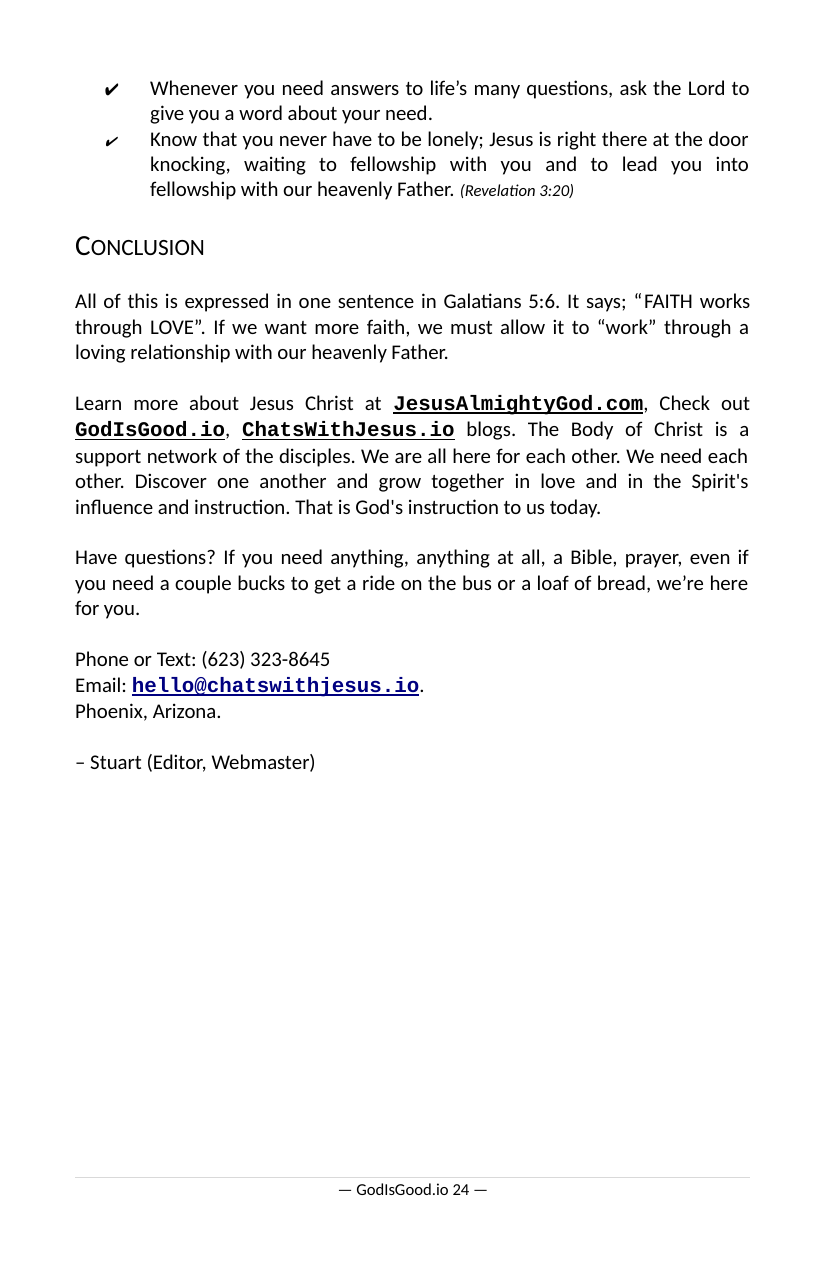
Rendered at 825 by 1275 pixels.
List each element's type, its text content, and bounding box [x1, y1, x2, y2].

list Whenever you need answers to life’s many questions, ask the Lord to give you a word about your need. [105, 75, 750, 126]
text Email: hello@chatswithjesus.io. [75, 672, 750, 698]
text Conclusion [75, 227, 750, 263]
text All of this is expressed in one sentence in Galatians 5:6. It says; “Faith works through love”. If we want more faith, we must allow it to “work” through a loving relationship with our heavenly Father. [75, 288, 750, 365]
text Learn more about Jesus Christ at JesusAlmightyGod.com, Check out GodIsGood.io, ChatsWithJesus.io blogs. The Body of Christ is a support network of the disciples. We are all here for each other. We need each other. Discover one another and grow together in love and in the Spirit's influence and instruction. That is God's instruction to us today. [75, 390, 750, 519]
text Phoenix, Arizona. [75, 698, 750, 724]
text Have questions? If you need anything, anything at all, a Bible, prayer, even if you need a couple bucks to get a ride on the bus or a loaf of bread, we’re here for you. [75, 545, 750, 621]
list Know that you never have to be lonely; Jesus is right there at the door knocking, waiting to fellowship with you and to lead you into fellowship with our heavenly Father. (Revelation 3:20) [105, 126, 750, 202]
text Phone or Text: (623) 323-8645 [75, 646, 750, 672]
text – Stuart (Editor, Webmaster) [75, 749, 750, 774]
